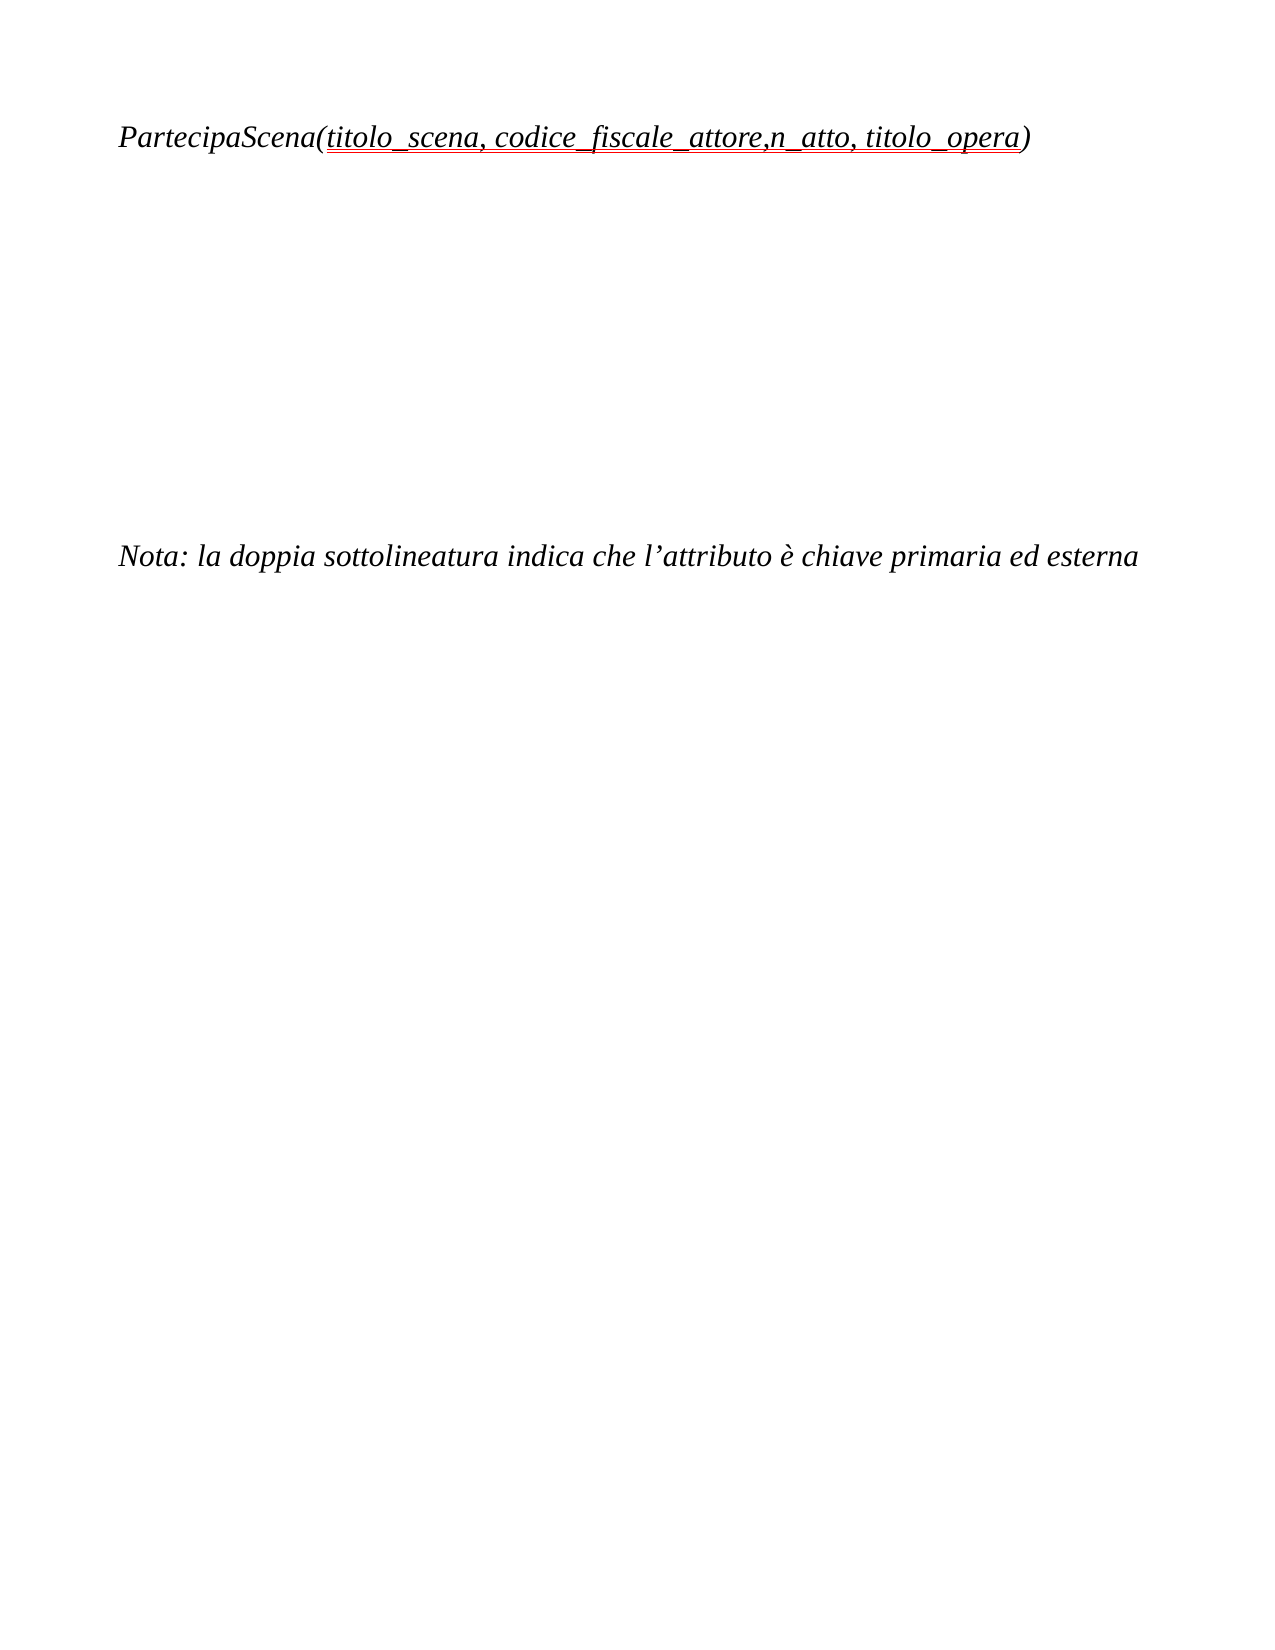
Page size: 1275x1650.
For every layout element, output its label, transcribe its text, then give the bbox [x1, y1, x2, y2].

text PartecipaScena(titolo_scena, codice_fiscale_attore,n_atto, titolo_opera) [118, 118, 1157, 154]
text Nota: la doppia sottolineatura indica che l’attributo è chiave primaria ed esterna [118, 537, 1157, 573]
